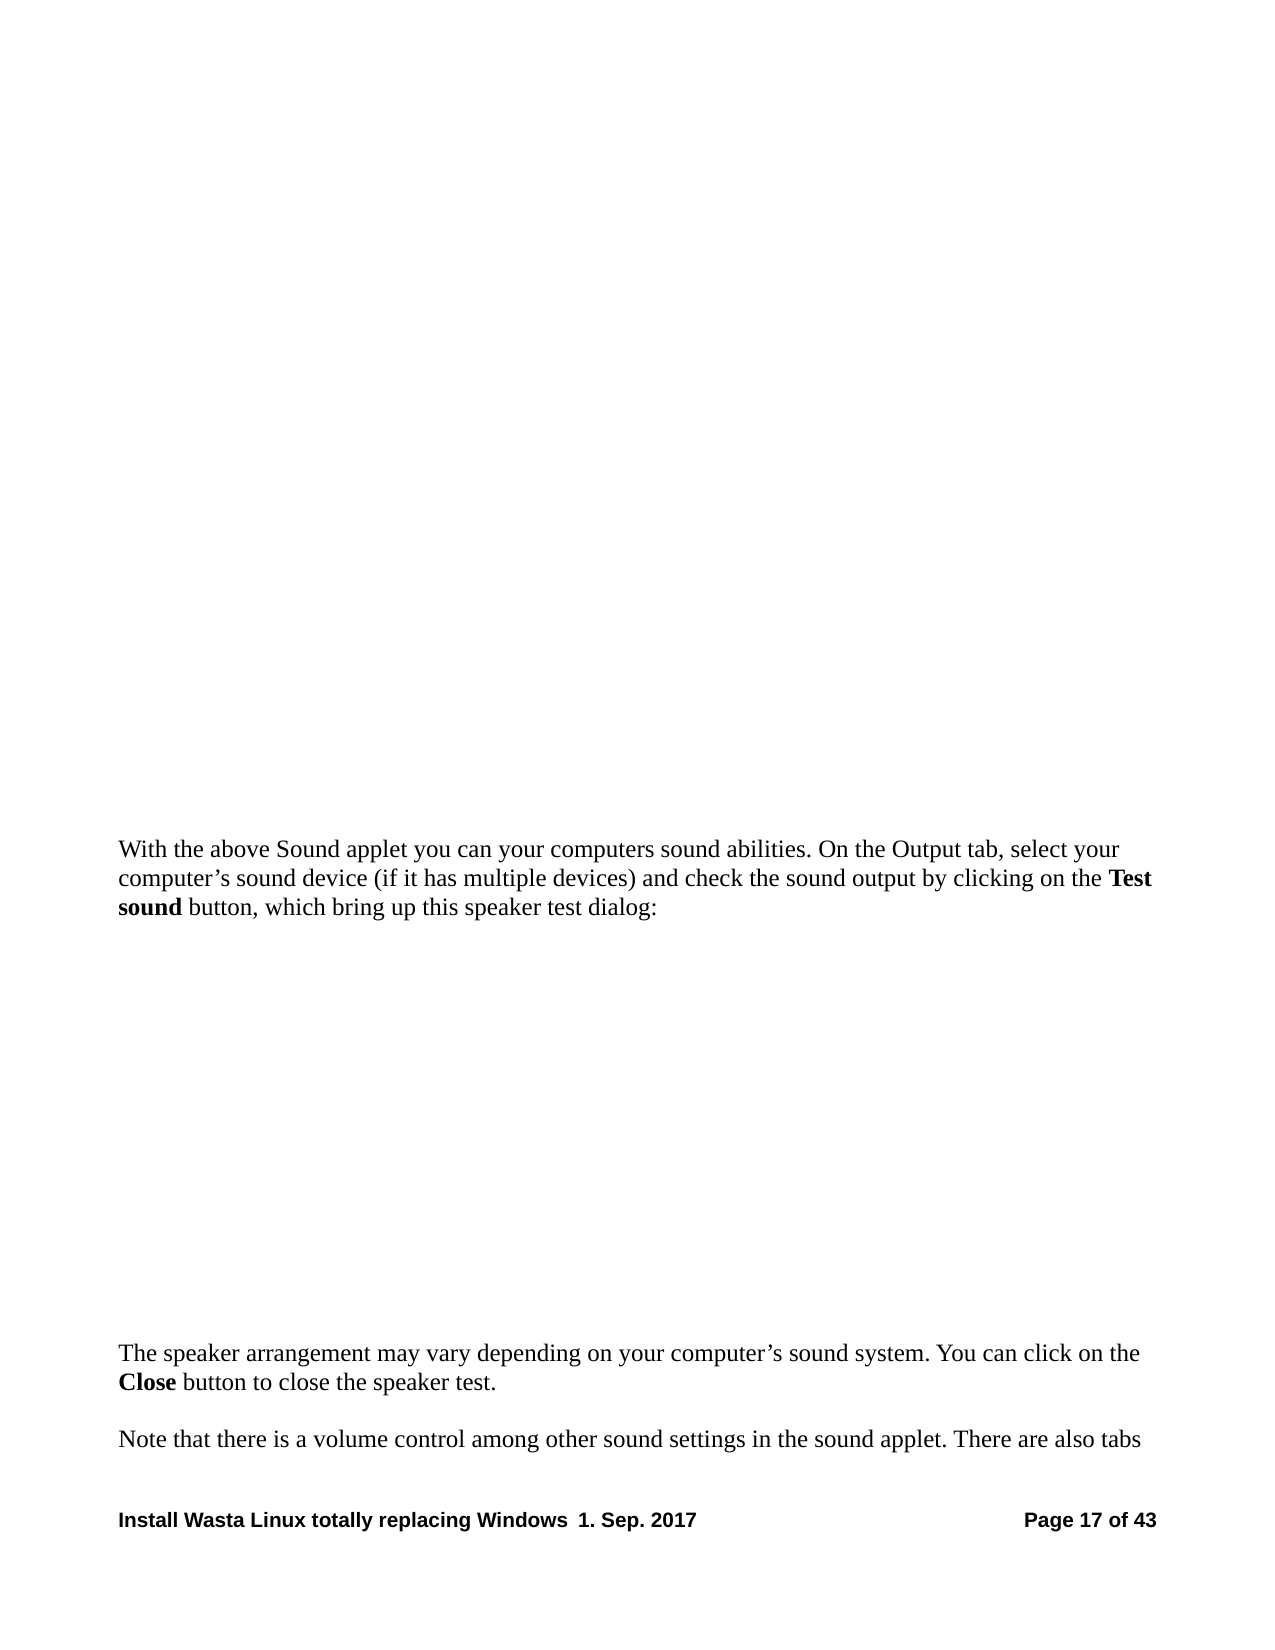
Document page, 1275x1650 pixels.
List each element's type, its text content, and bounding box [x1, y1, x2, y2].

text With the above Sound applet you can your computers sound abilities. On the Output tab, select your computer’s sound device (if it has multiple devices) and check the sound output by clicking on the Test sound button, which bring up this speaker test dialog: [118, 834, 1157, 921]
text Note that there is a volume control among other sound settings in the sound applet. There are also tabs [118, 1424, 1157, 1453]
text The speaker arrangement may vary depending on your computer’s sound system. You can click on the Close button to close the speaker test. [118, 1338, 1157, 1395]
